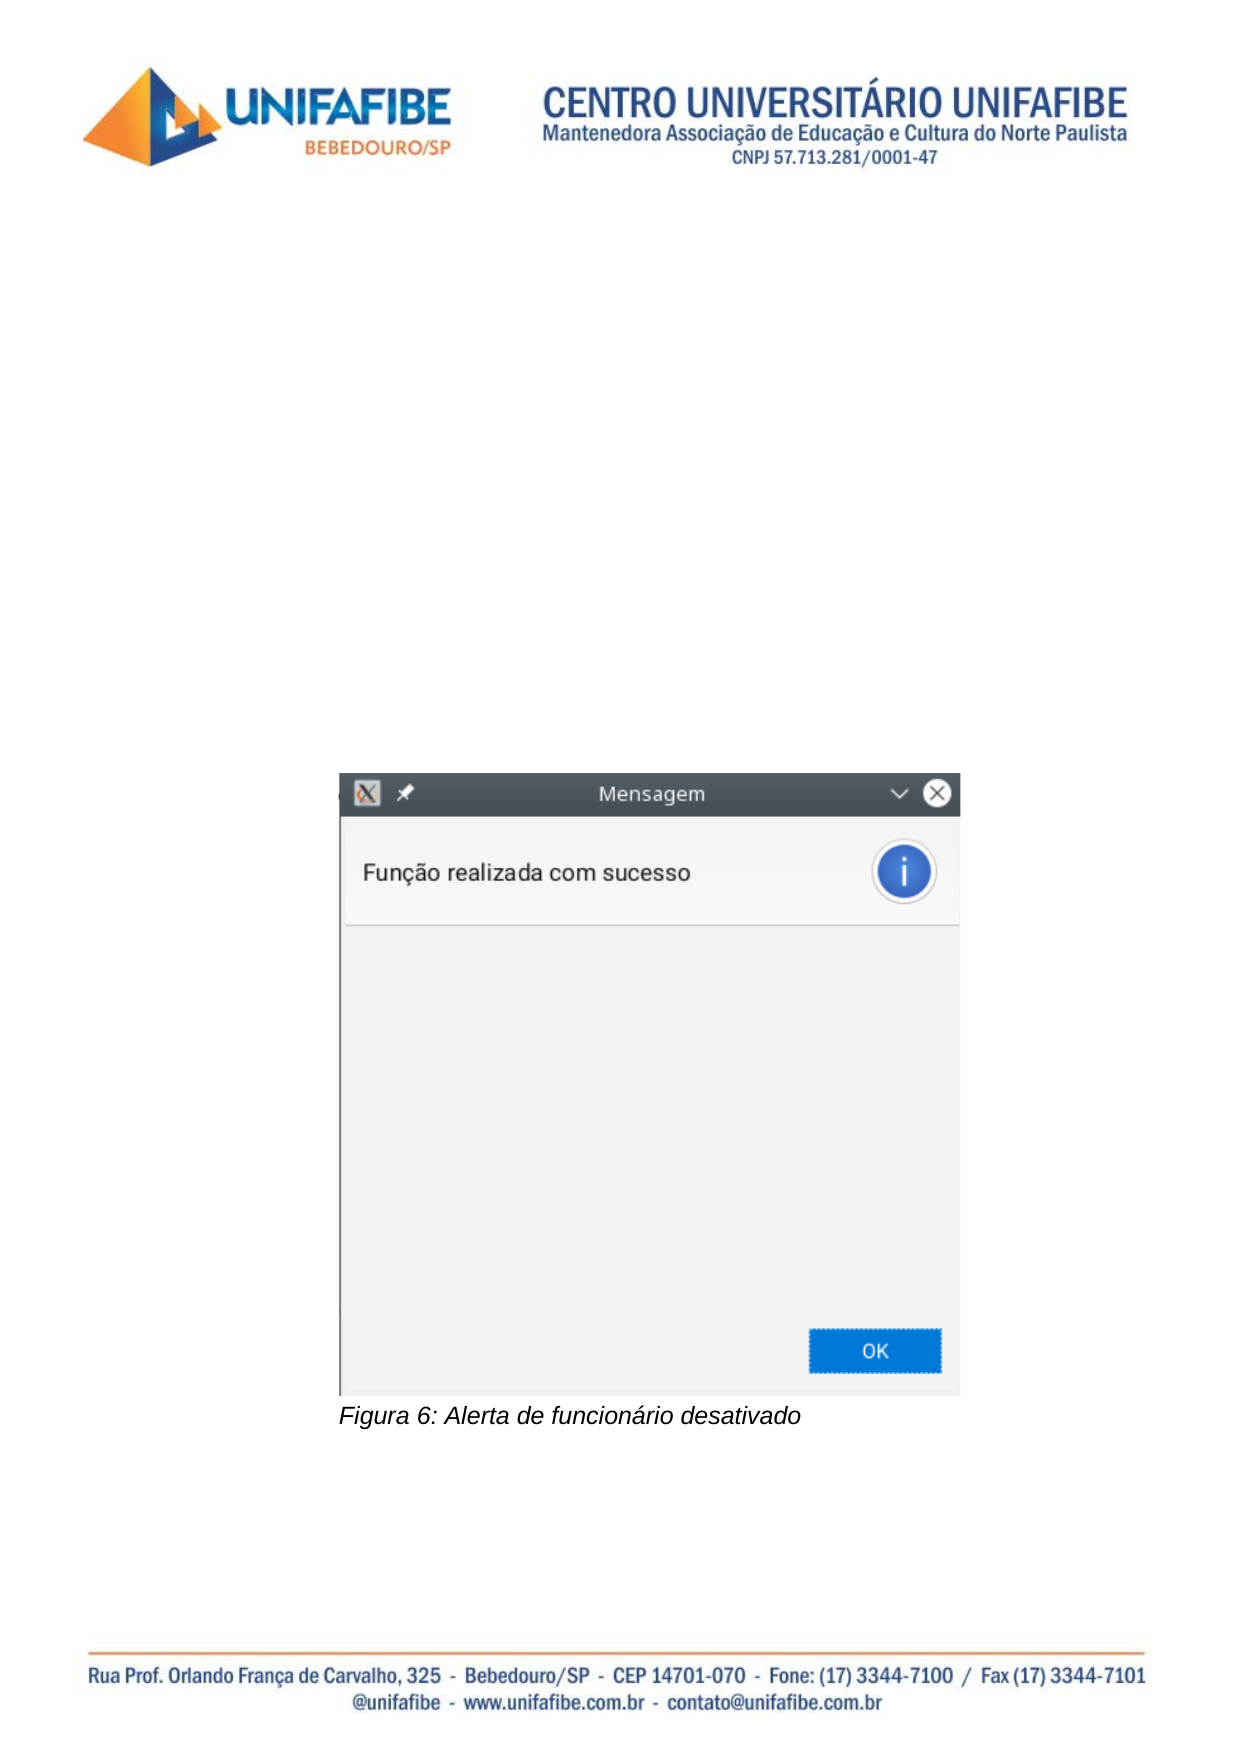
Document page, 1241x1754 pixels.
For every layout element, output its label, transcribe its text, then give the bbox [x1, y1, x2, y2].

text Figura 6: Alerta de funcionário desativado [339, 1396, 961, 1429]
picture [74, 1612, 1164, 1740]
picture [338, 773, 961, 1396]
picture [87, 55, 1148, 187]
